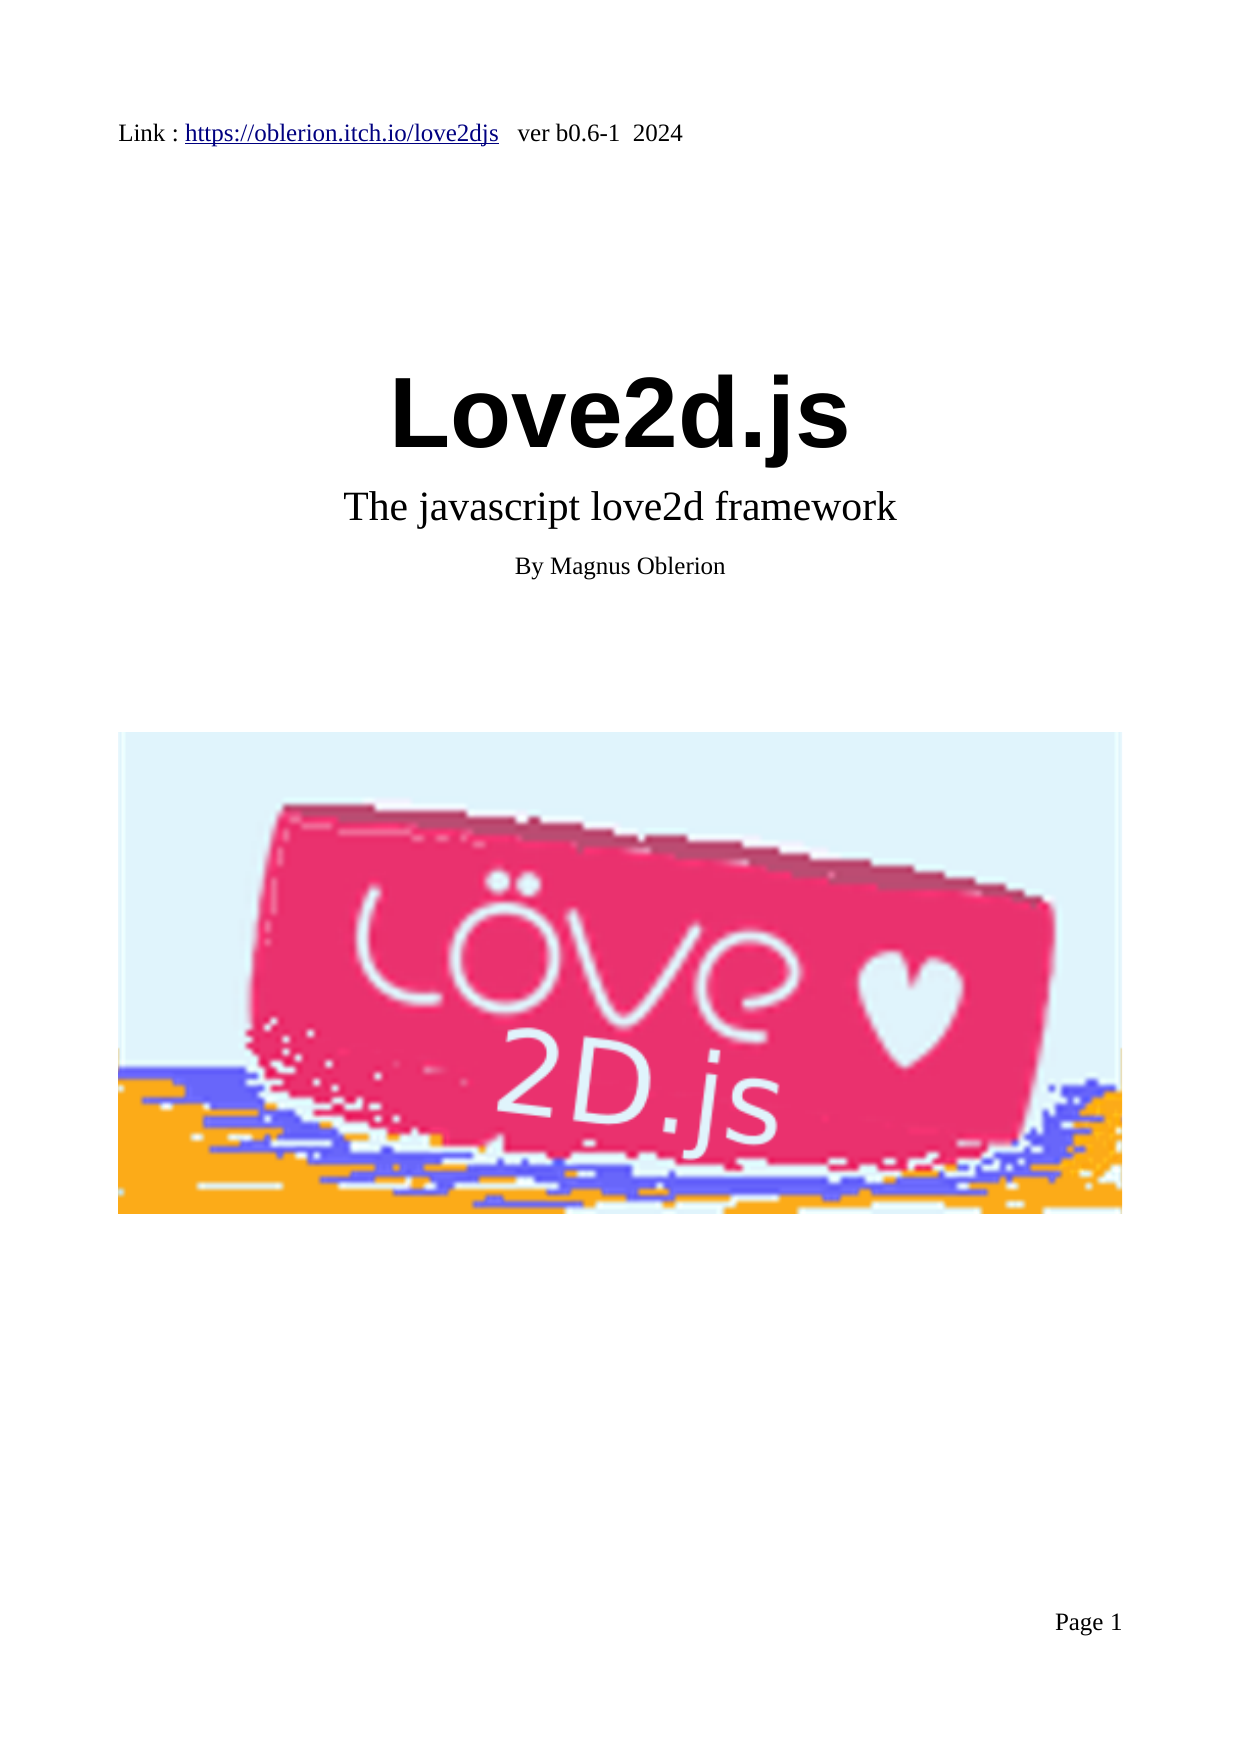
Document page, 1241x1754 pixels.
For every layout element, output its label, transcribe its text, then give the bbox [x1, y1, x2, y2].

text By Magnus Oblerion [118, 551, 1122, 580]
text The javascript love2d framework [118, 481, 1122, 529]
picture [118, 732, 1123, 1214]
title Love2d.js [118, 354, 1122, 469]
